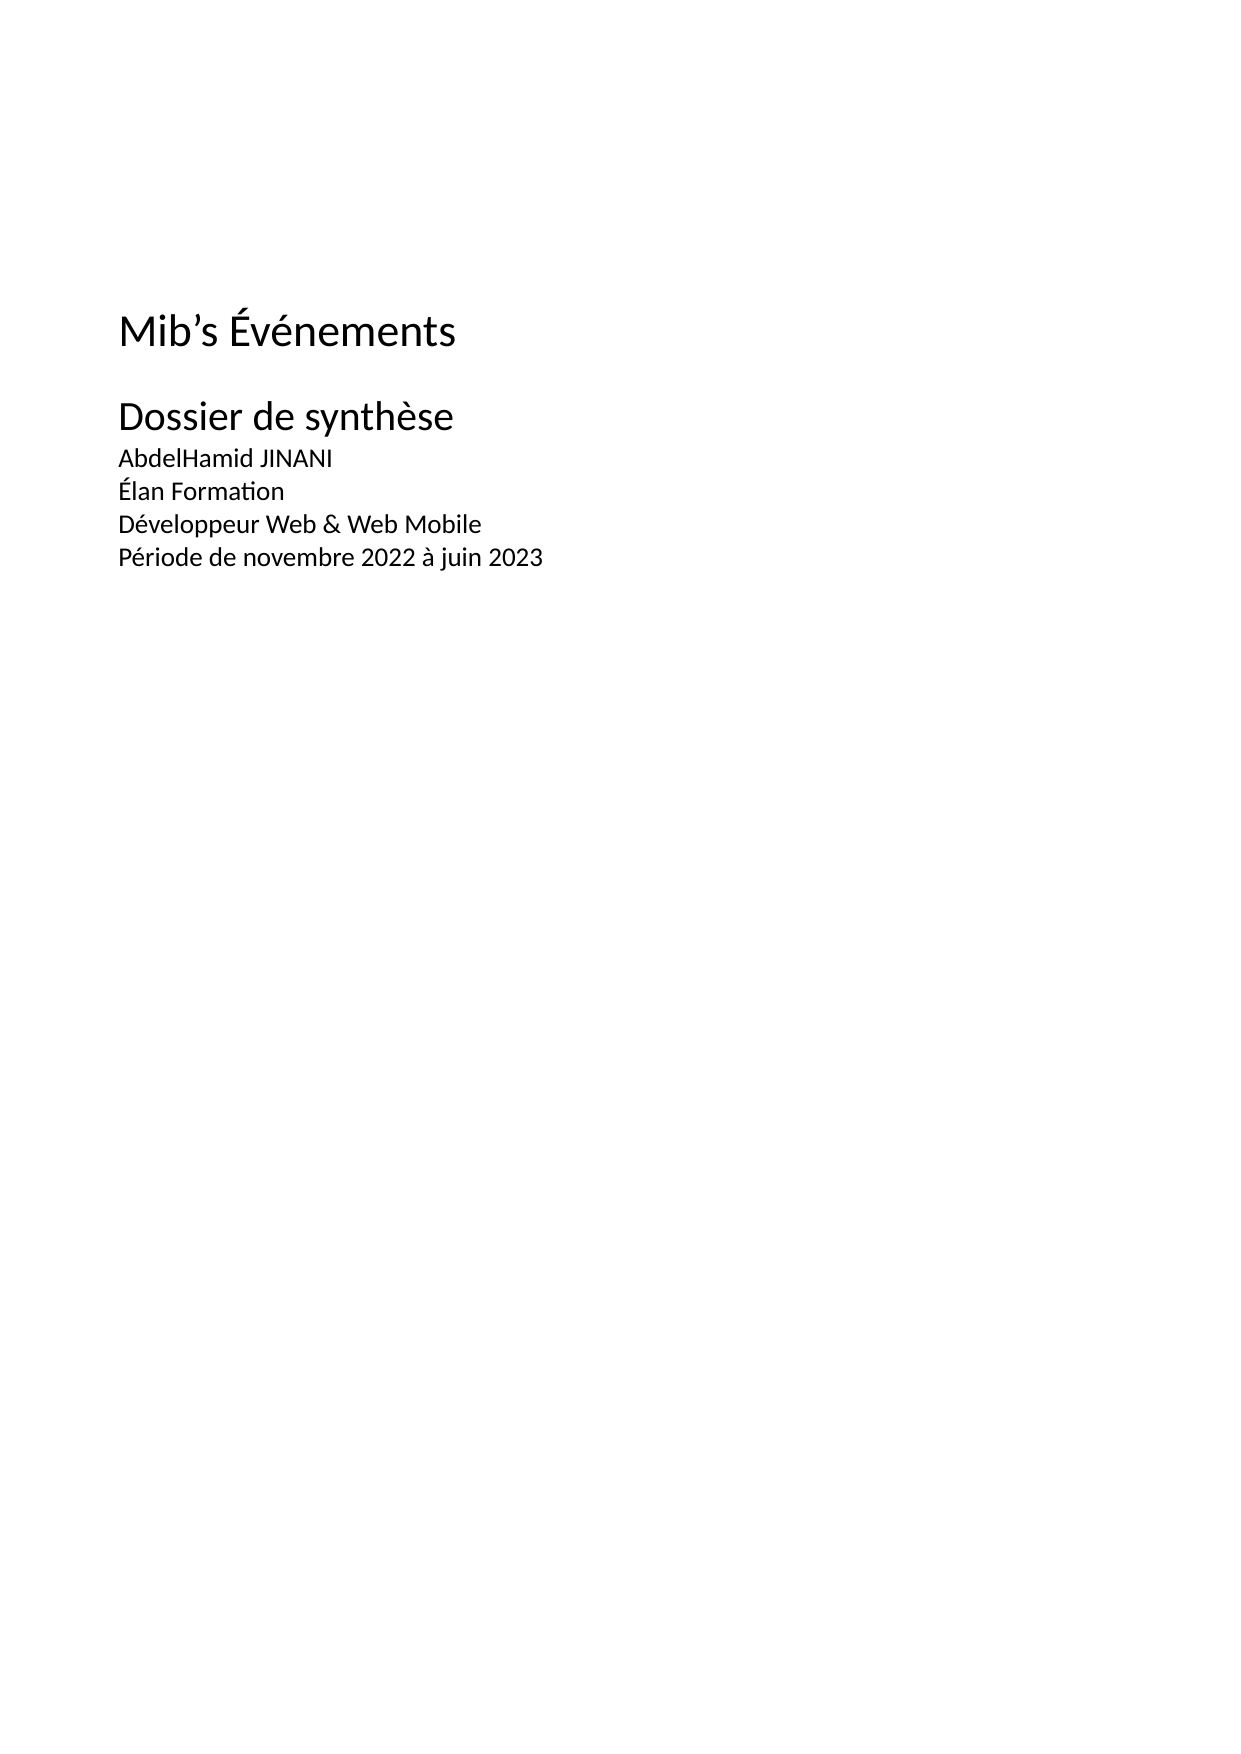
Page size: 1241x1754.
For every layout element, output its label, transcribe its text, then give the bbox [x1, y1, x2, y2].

text Élan Formation [118, 474, 1122, 507]
text AbdelHamid JINANI [118, 441, 1122, 474]
text Développeur Web & Web Mobile [118, 507, 1122, 540]
text Dossier de synthèse [118, 390, 1122, 441]
text Période de novembre 2022 à juin 2023 [118, 540, 1122, 573]
text Mib’s Événements [118, 301, 1122, 357]
